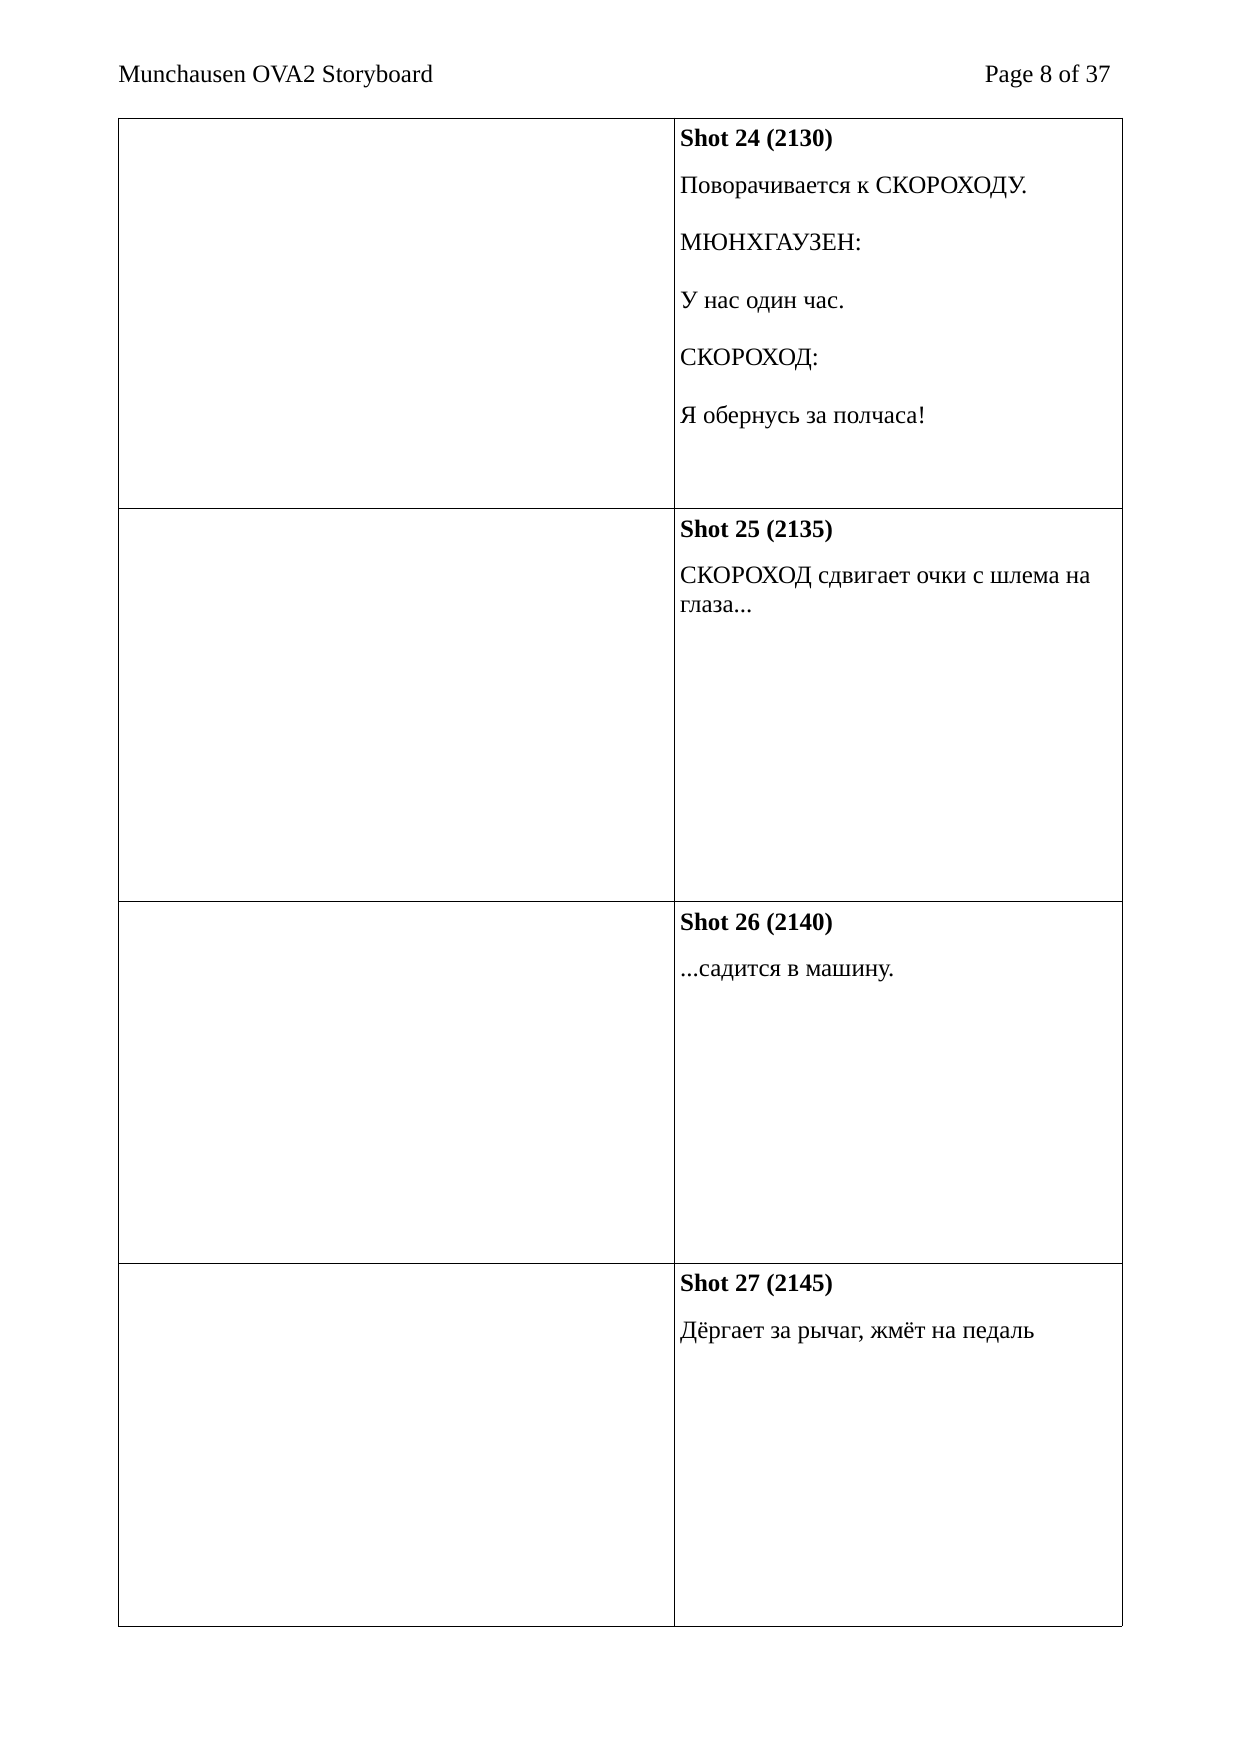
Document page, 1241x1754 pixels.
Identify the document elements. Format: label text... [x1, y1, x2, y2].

table_cell Shot 24 (2130) Поворачивается к СКОРОХОДУ. МЮНХГАУЗЕН: У нас один час. СКОРОХОД: Я обернусь за полчаса! [675, 119, 1122, 508]
table_cell Shot 25 (2135) СКОРОХОД сдвигает очки с шлема на глаза... [675, 509, 1122, 901]
table_cell Shot 27 (2145) Дёргает за рычаг, жмёт на педаль [675, 1264, 1122, 1626]
table_cell [119, 119, 674, 508]
table_cell [119, 1264, 674, 1626]
table_cell Shot 26 (2140) ...садится в машину. [675, 902, 1122, 1262]
table_cell [119, 902, 674, 1262]
table_cell [119, 509, 674, 901]
